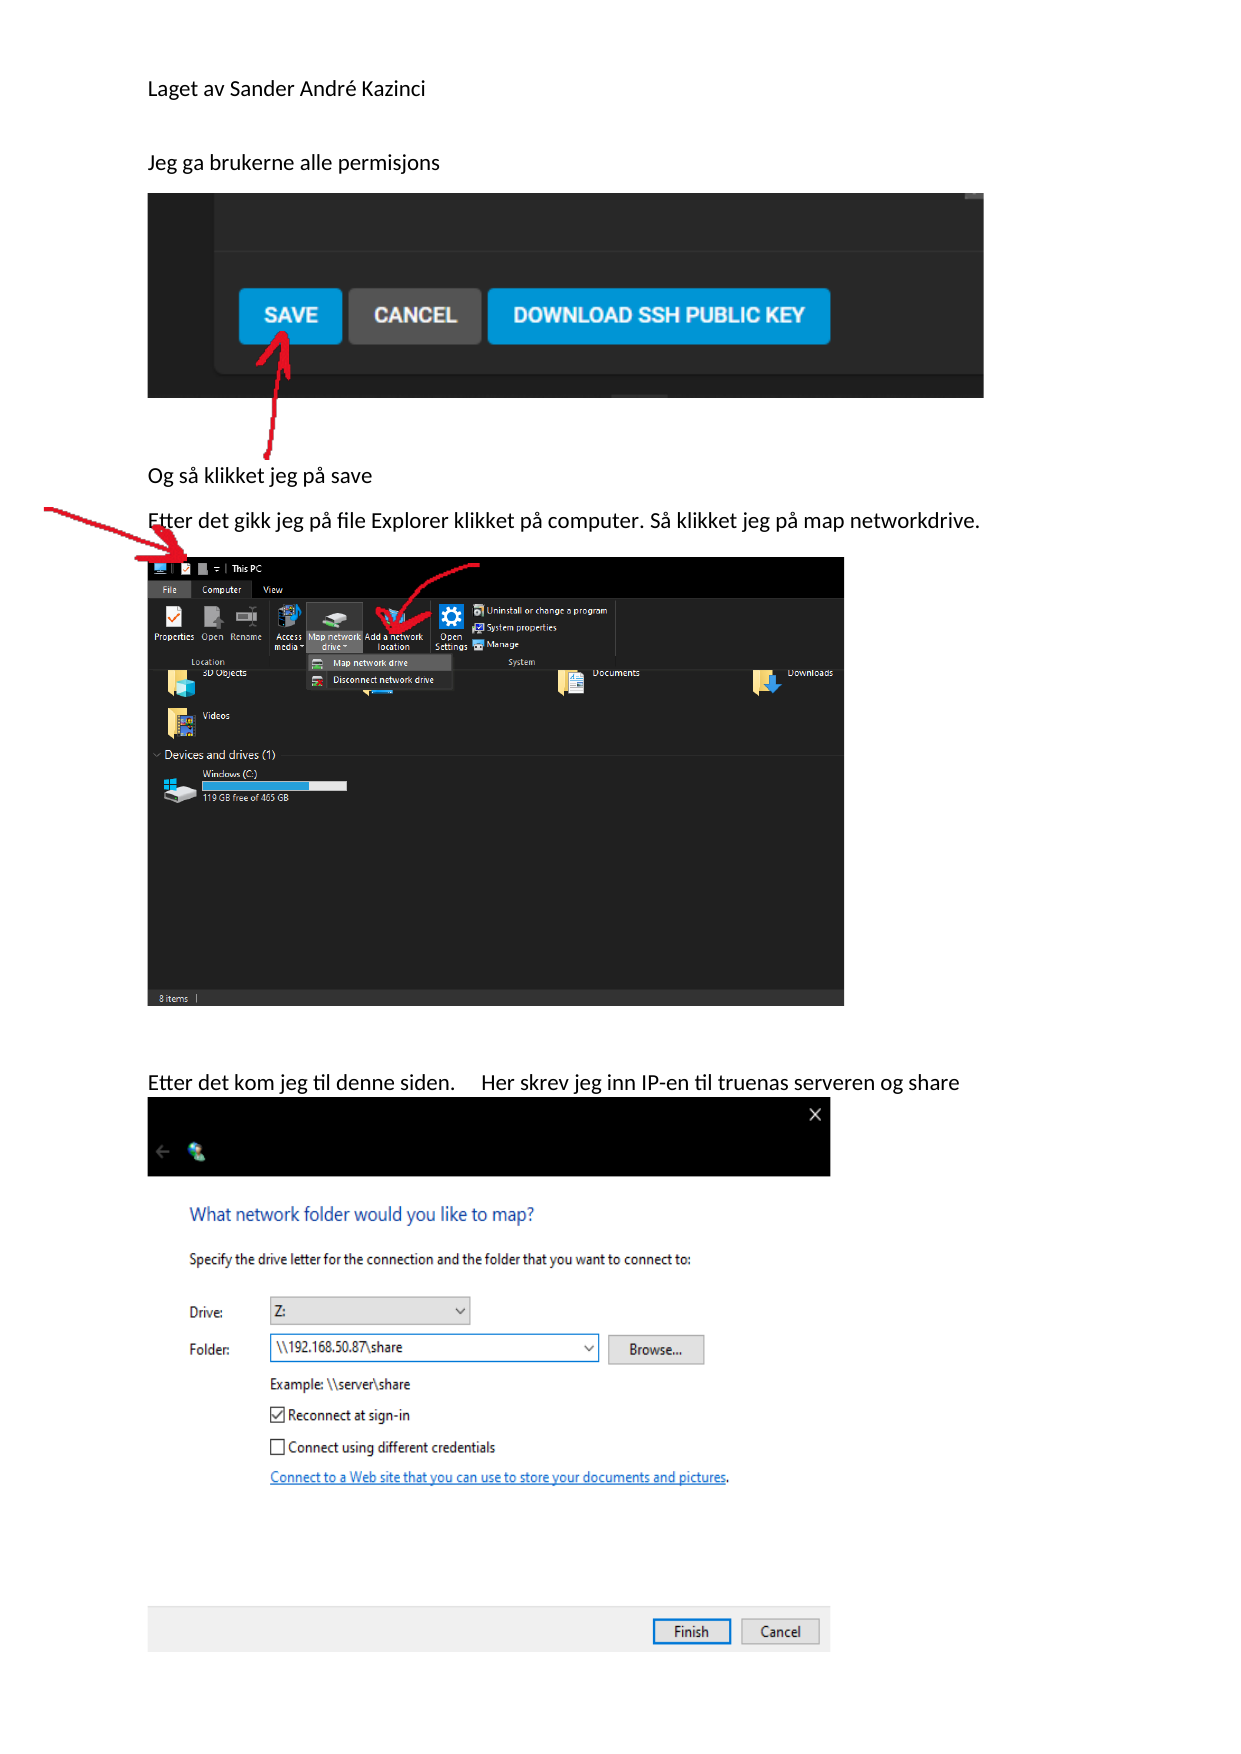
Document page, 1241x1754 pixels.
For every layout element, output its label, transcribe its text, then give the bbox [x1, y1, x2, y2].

text Etter det gikk jeg på file Explorer klikket på computer. Så klikket jeg på map networkdrive. [148, 506, 1093, 1005]
text Etter det kom jeg til denne siden. Her skrev jeg inn IP-en til truenas serveren og share [148, 1068, 1093, 1652]
text Og så klikket jeg på save [148, 461, 1093, 489]
text Jeg ga brukerne alle permisjons [148, 148, 1093, 176]
